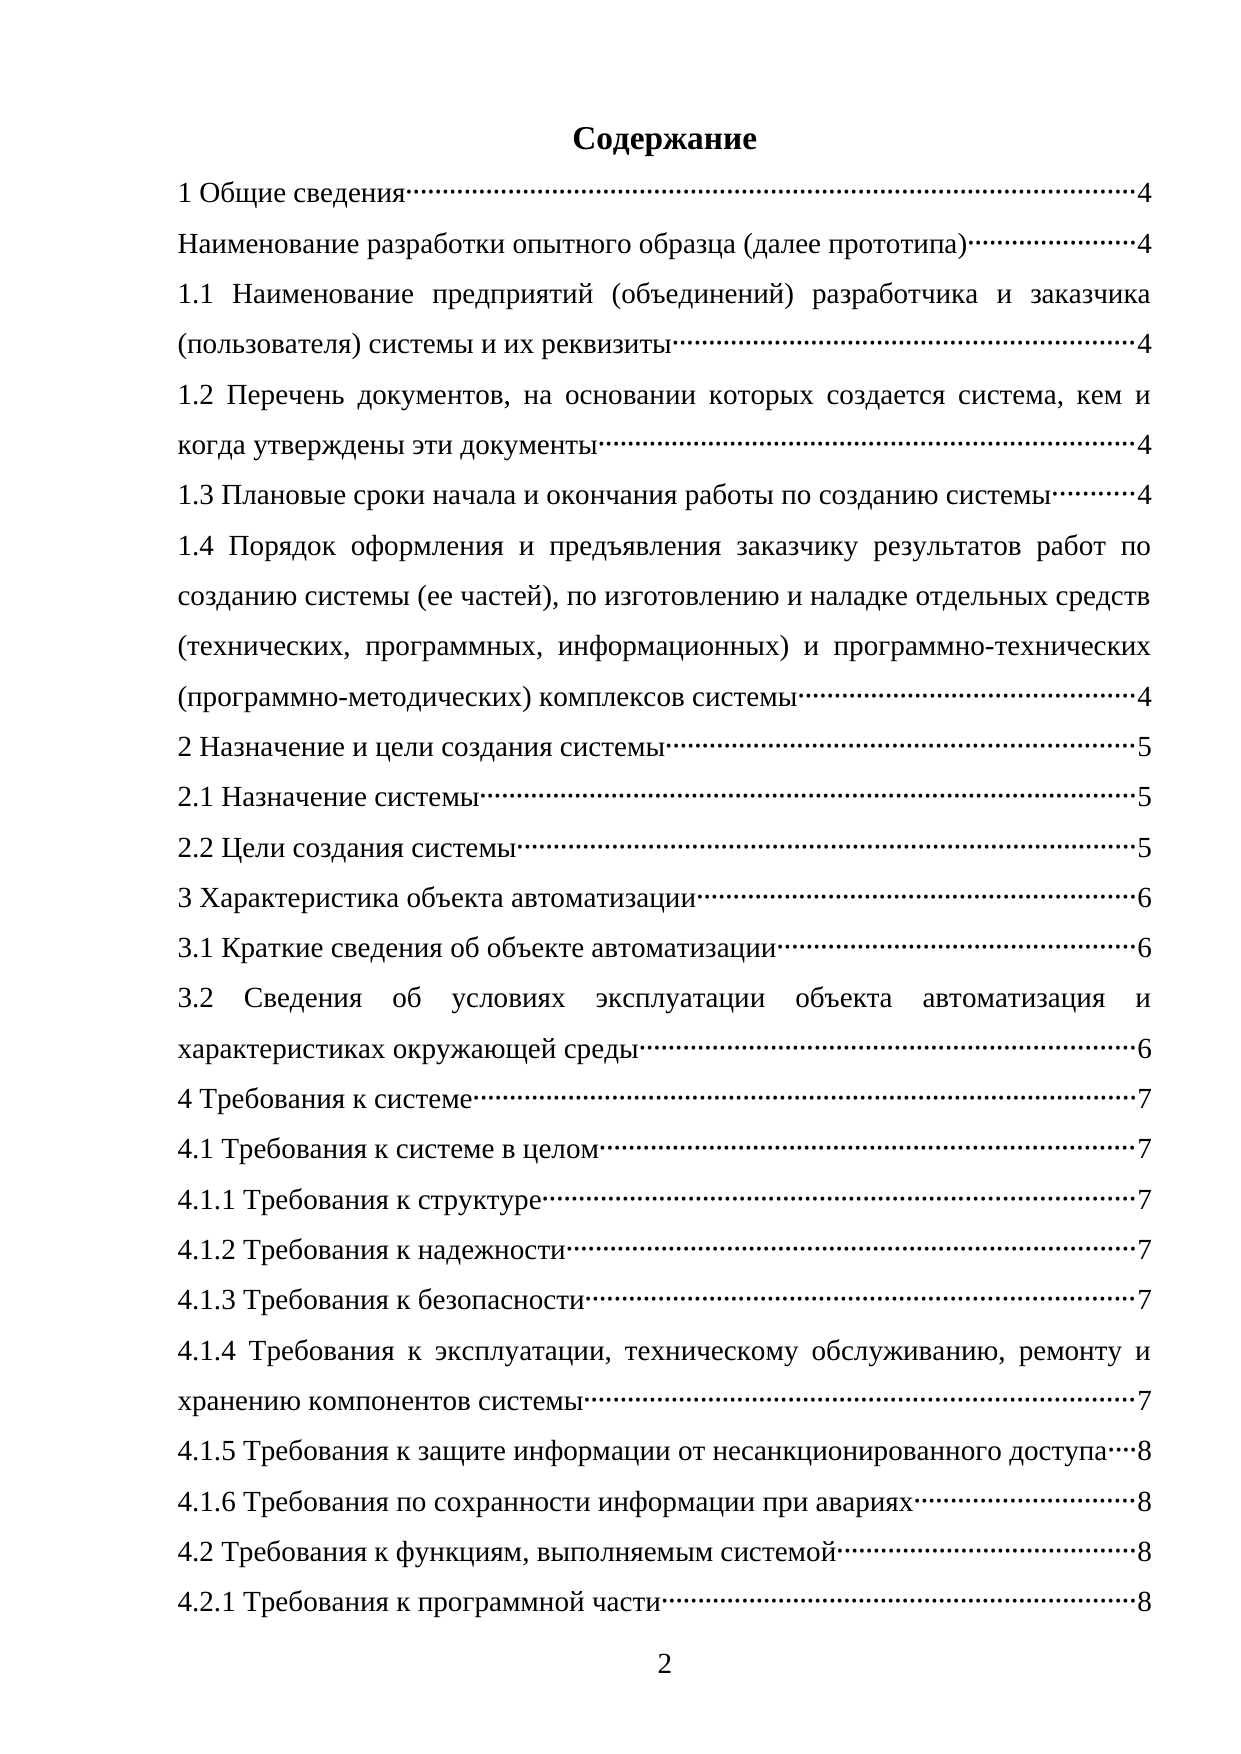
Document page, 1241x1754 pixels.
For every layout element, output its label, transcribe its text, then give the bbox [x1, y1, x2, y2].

text 4.2 Требования к функциям, выполняемым системой 8 [177, 1534, 1152, 1568]
text 1.2 Перечень документов, на основании которых создается система, кем и когда утверждены эти документы 4 [177, 377, 1152, 461]
text 4.2.1 Требования к программной части 8 [177, 1584, 1152, 1618]
text 1.1 Наименование предприятий (объединений) разработчика и заказчика (пользователя) системы и их реквизиты 4 [177, 276, 1152, 360]
text 2.2 Цели создания системы 5 [177, 830, 1152, 863]
text 1.3 Плановые сроки начала и окончания работы по созданию системы 4 [177, 477, 1152, 511]
text Наименование разработки опытного образца (далее прототипа) 4 [177, 226, 1152, 259]
subtitle Содержание [177, 118, 1152, 156]
text 4.1.2 Требования к надежности 7 [177, 1232, 1152, 1266]
text 3.1 Краткие сведения об объекте автоматизации 6 [177, 930, 1152, 964]
text 4.1.4 Требования к эксплуатации, техническому обслуживанию, ремонту и хранению компонентов системы 7 [177, 1333, 1152, 1417]
text 4.1.3 Требования к безопасности 7 [177, 1282, 1152, 1316]
text 4 Требования к системе 7 [177, 1081, 1152, 1115]
text 1 Общие сведения 4 [177, 176, 1152, 209]
text 2 Назначение и цели создания системы 5 [177, 729, 1152, 763]
text 3 Характеристика объекта автоматизации 6 [177, 880, 1152, 913]
text 4.1.6 Требования по сохранности информации при авариях 8 [177, 1484, 1152, 1517]
text 4.1.5 Требования к защите информации от несанкционированного доступа 8 [177, 1433, 1152, 1467]
text 4.1.1 Требования к структуре 7 [177, 1182, 1152, 1215]
text 4.1 Требования к системе в целом 7 [177, 1132, 1152, 1165]
text 2.1 Назначение системы 5 [177, 779, 1152, 813]
text 1.4 Порядок оформления и предъявления заказчику результатов работ по созданию системы (ее частей), по изготовлению и наладке отдельных средств (технических, программных, информационных) и программно-технических (программно-методических) комплексов системы 4 [177, 528, 1152, 712]
text 3.2 Сведения об условиях эксплуатации объекта автоматизация и характеристиках окружающей среды 6 [177, 981, 1152, 1064]
